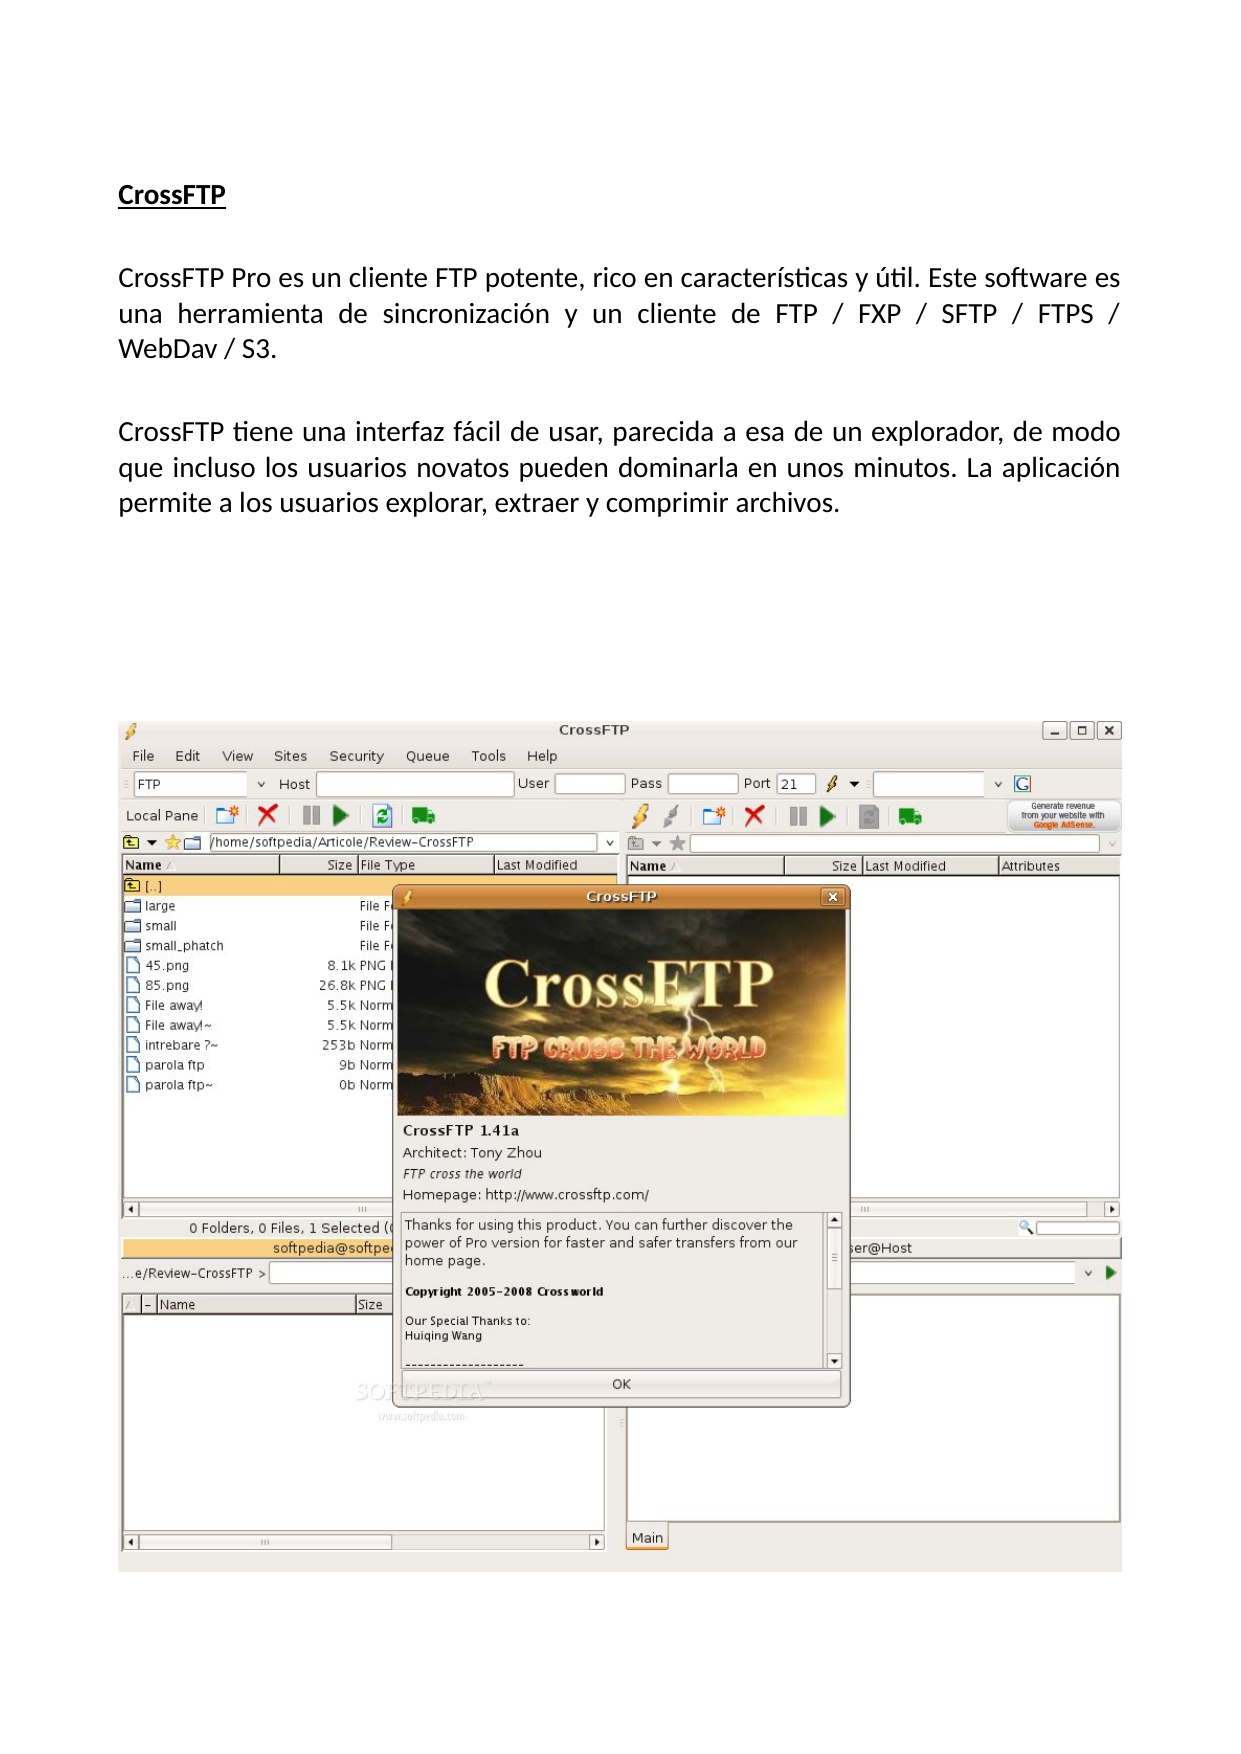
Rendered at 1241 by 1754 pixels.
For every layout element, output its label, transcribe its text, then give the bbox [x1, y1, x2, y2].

text CrossFTP [118, 176, 1122, 212]
picture [118, 721, 1123, 1572]
text CrossFTP Pro es un cliente FTP potente, rico en características y útil. Este software es una herramienta de sincronización y un cliente de FTP / FXP / SFTP / FTPS / WebDav / S3. [118, 259, 1122, 366]
text CrossFTP tiene una interfaz fácil de usar, parecida a esa de un explorador, de modo que incluso los usuarios novatos pueden dominarla en unos minutos. La aplicación permite a los usuarios explorar, extraer y comprimir archivos. [118, 413, 1122, 520]
